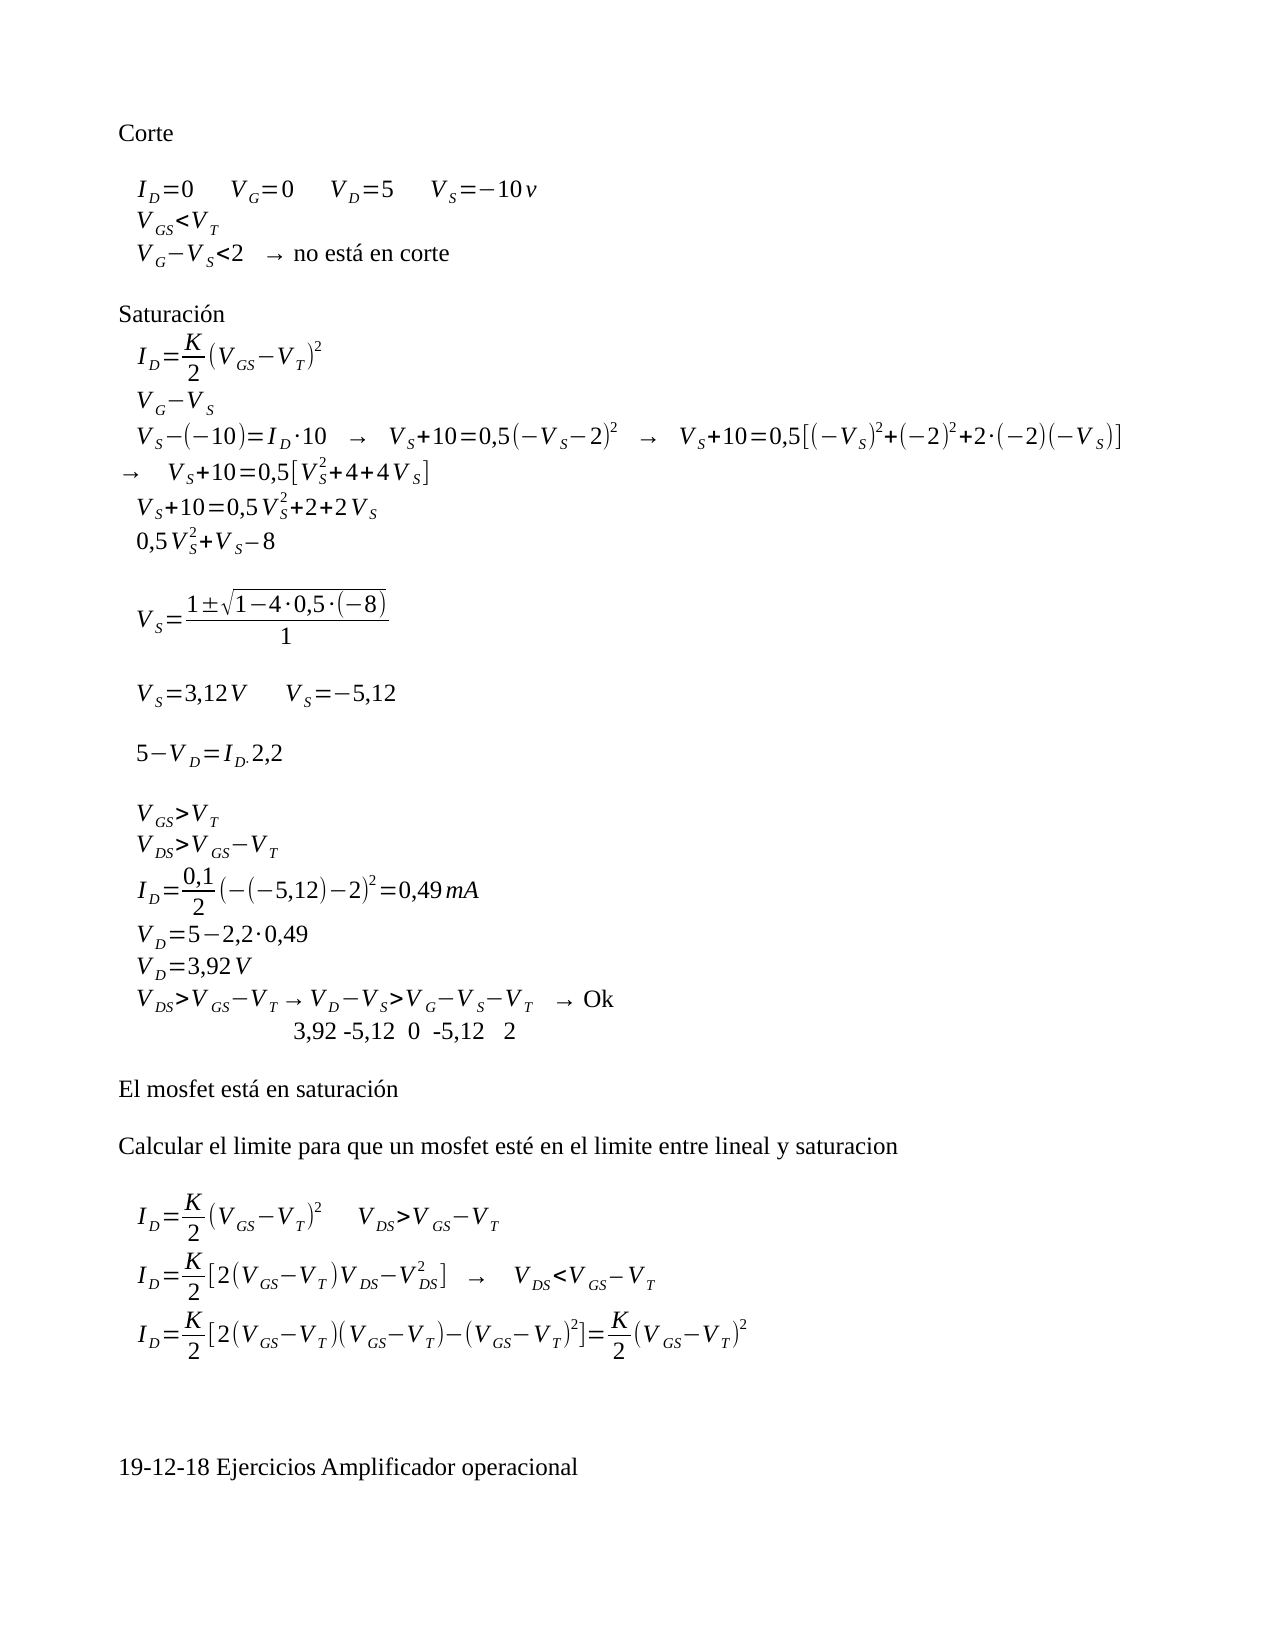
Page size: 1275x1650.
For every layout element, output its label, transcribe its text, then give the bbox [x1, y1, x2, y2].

text →→→ [118, 418, 1157, 488]
text → no está en corte [118, 238, 1157, 271]
text Saturación [118, 299, 1157, 328]
text → [118, 1248, 1157, 1307]
text → Ok [118, 984, 1157, 1016]
text 19-12-18 Ejercicios Amplificador operacional [118, 1452, 1157, 1481]
text 3,92 -5,12 0 -5,12 2 [118, 1016, 1157, 1045]
text Corte [118, 118, 1157, 147]
text Calcular el limite para que un mosfet esté en el limite entre lineal y saturacion [118, 1131, 1157, 1160]
text El mosfet está en saturación [118, 1074, 1157, 1102]
